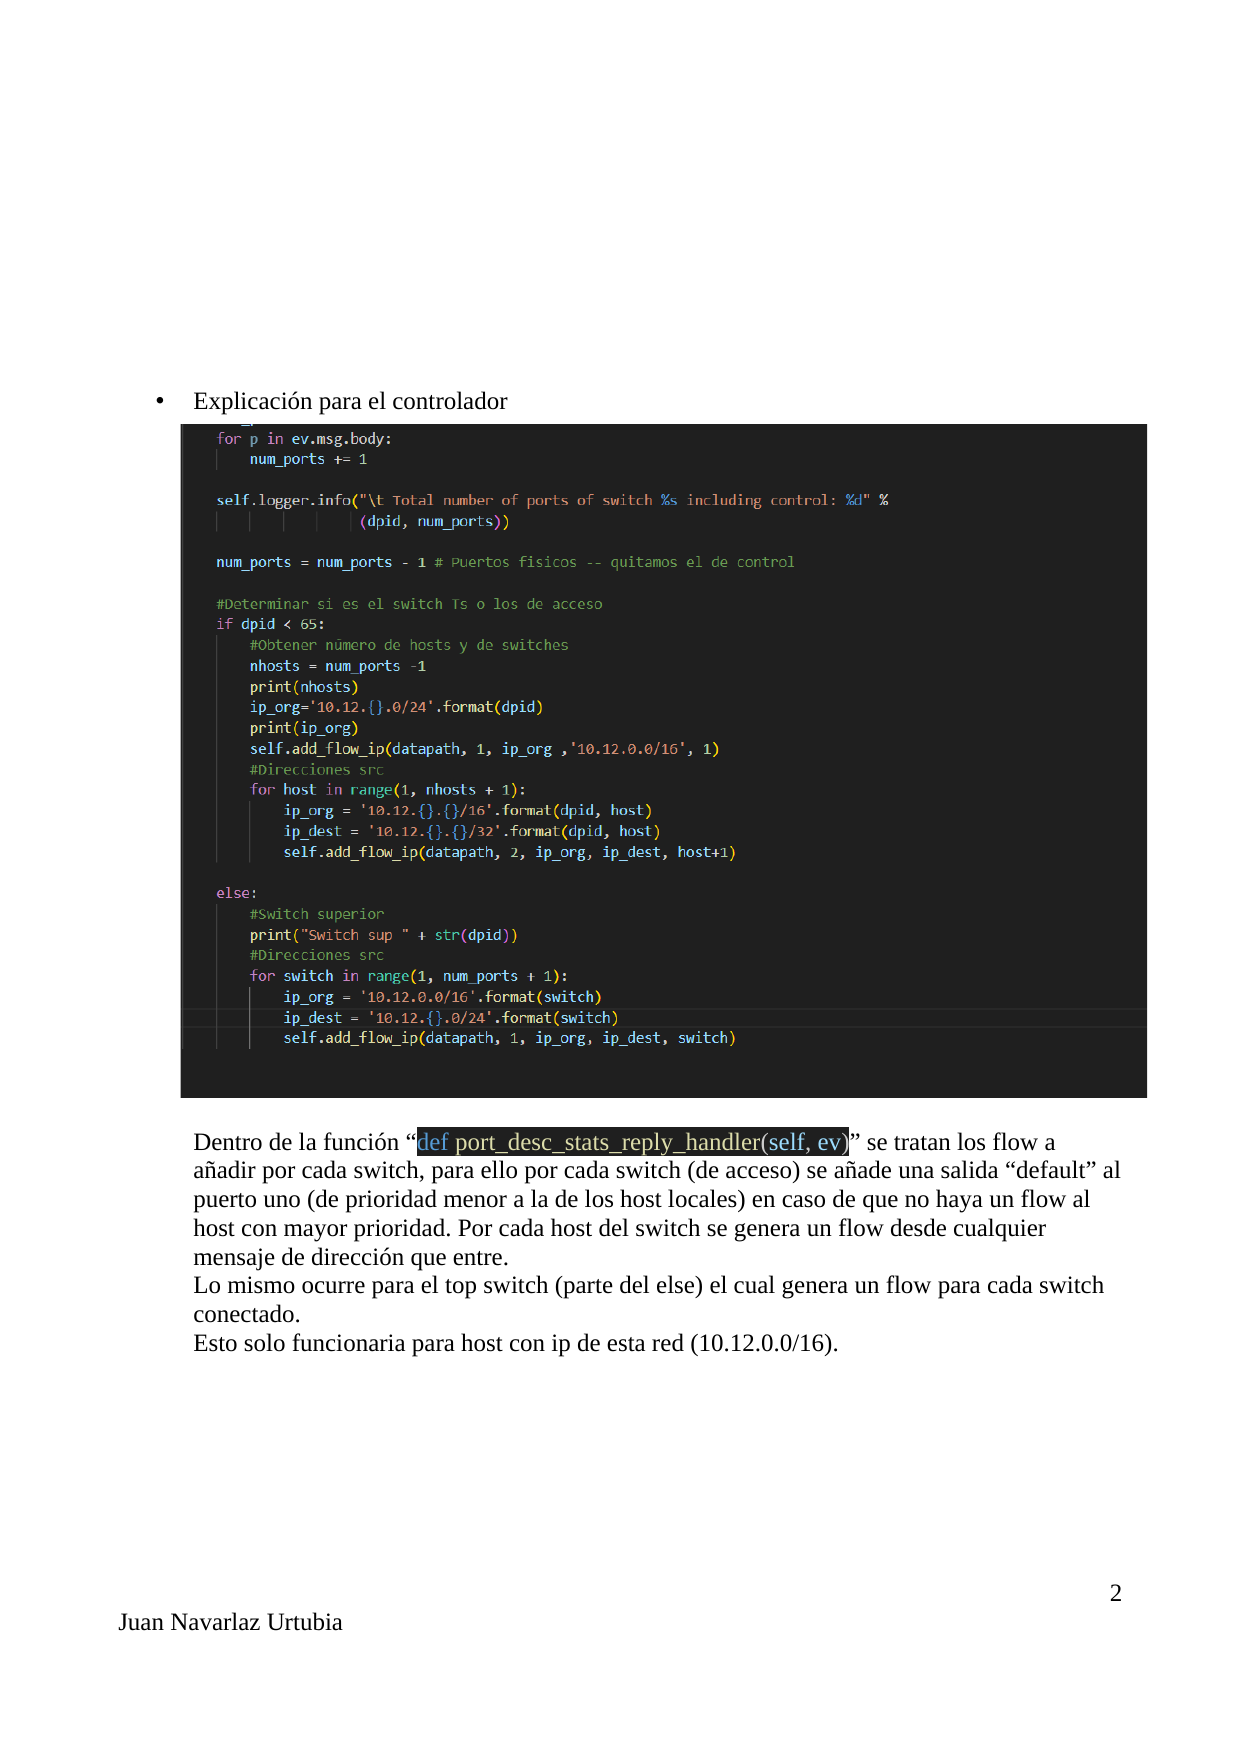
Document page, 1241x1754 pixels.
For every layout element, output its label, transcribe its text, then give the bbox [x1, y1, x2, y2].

picture [180, 424, 1148, 1098]
list Lo mismo ocurre para el top switch (parte del else) el cual genera un flow para cada switch conectado. [156, 1271, 1122, 1328]
list Explicación para el controlador [156, 386, 1122, 415]
list Esto solo funcionaria para host con ip de esta red (10.12.0.0/16). [156, 1328, 1122, 1357]
list Dentro de la función “def port_desc_stats_reply_handler(self, ev)” se tratan los flow a añadir por cada switch, para ello por cada switch (de acceso) se añade una salida “default” al puerto uno (de prioridad menor a la de los host locales) en caso de que no haya un flow al host con mayor prioridad. Por cada host del switch se genera un flow desde cualquier mensaje de dirección que entre. [156, 1127, 1122, 1271]
